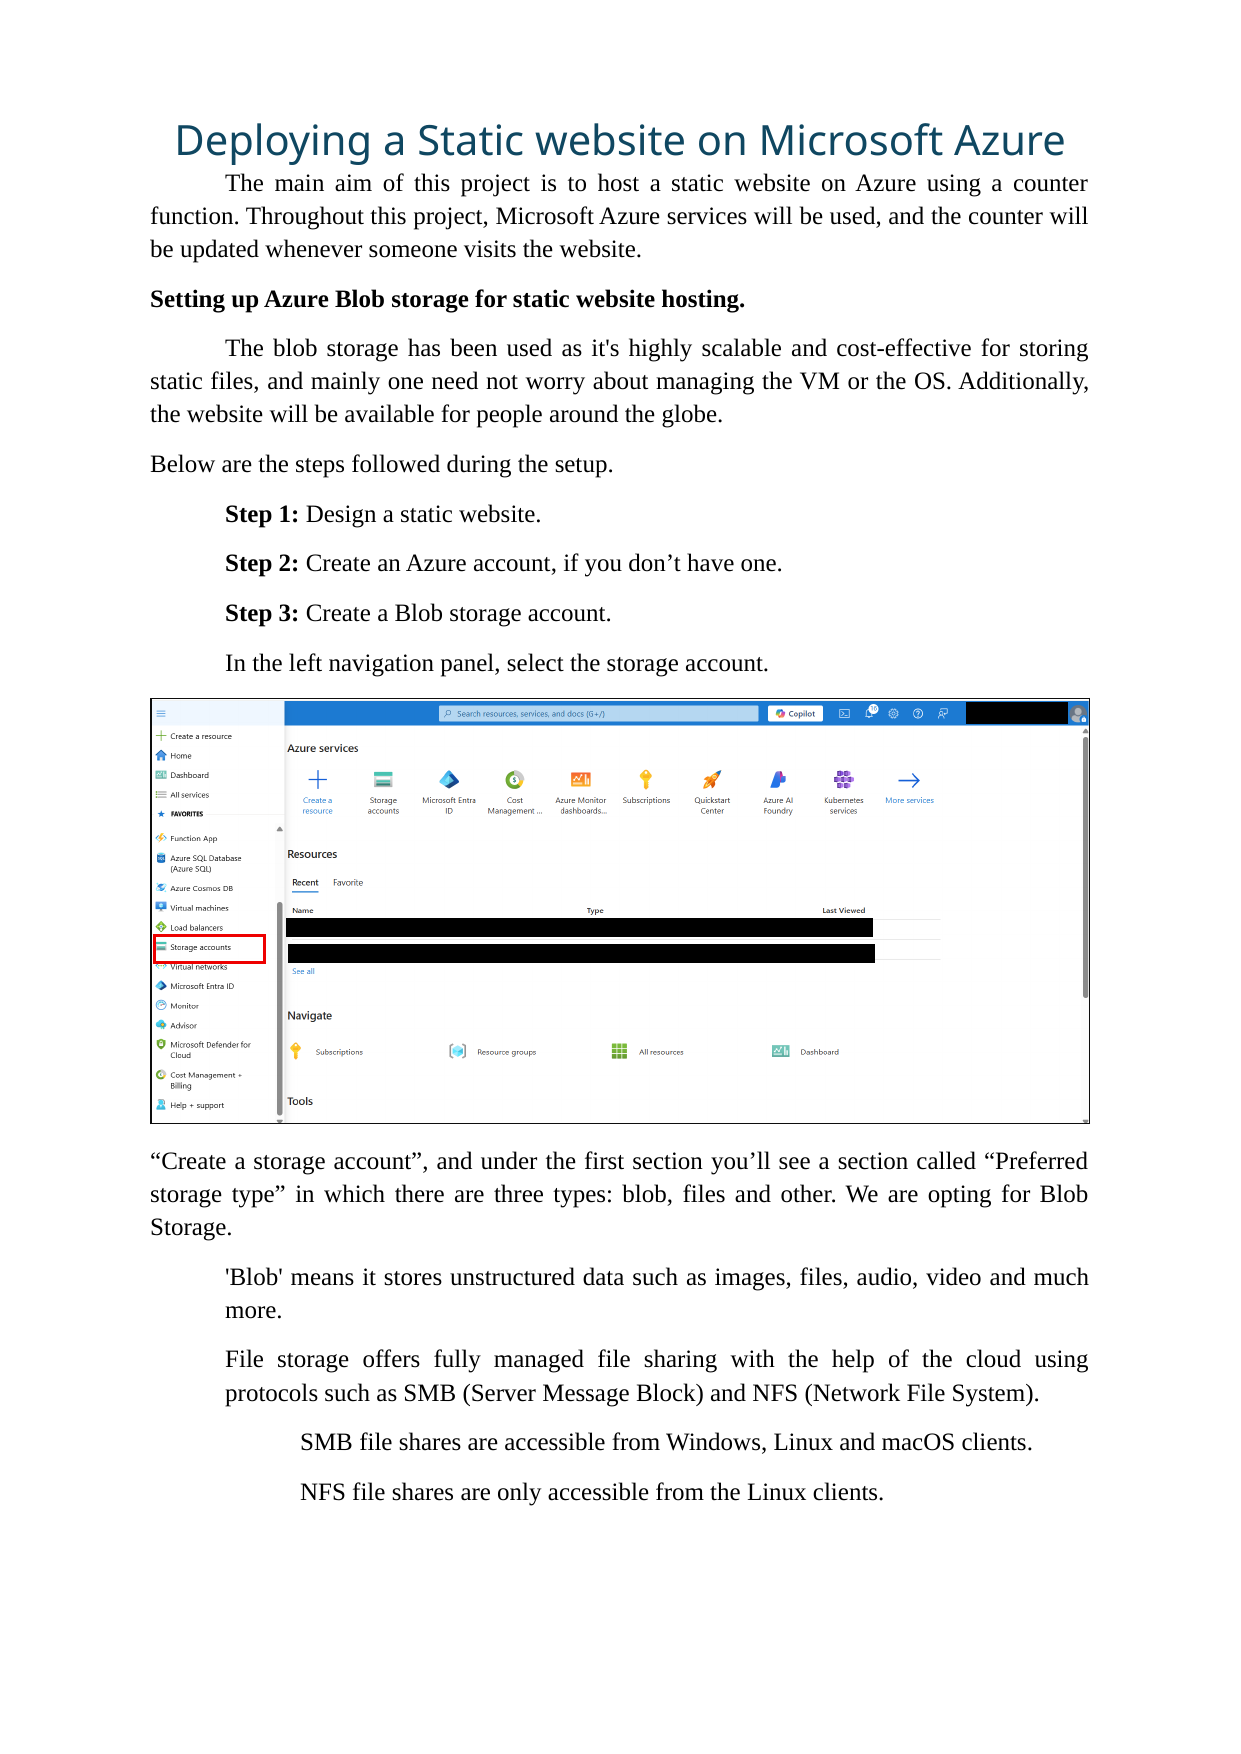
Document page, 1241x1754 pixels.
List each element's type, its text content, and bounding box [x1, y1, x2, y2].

text In the left navigation panel, select the storage account. [225, 648, 1090, 677]
text The blob storage has been used as it's highly scalable and cost-effective for storing static files, and mainly one need not worry about managing the VM or the OS. Additionally, the website will be available for people around the globe. [150, 333, 1090, 428]
text Below are the steps followed during the setup. [150, 449, 1090, 478]
text Setting up Azure Blob storage for static website hosting. [150, 284, 1090, 312]
text Step 2: Create an Azure account, if you don’t have one. [225, 548, 1090, 577]
text “Create a storage account”, and under the first section you’ll see a section called “Preferred storage type” in which there are three types: blob, files and other. We are opting for Blob Storage. [150, 1146, 1090, 1241]
text SMB file shares are accessible from Windows, Linux and macOS clients. [300, 1427, 1090, 1456]
text File storage offers fully managed file sharing with the help of the cloud using protocols such as SMB (Server Message Block) and NFS (Network File System). [225, 1344, 1090, 1406]
text Step 1: Design a static website. [225, 499, 1090, 528]
text Step 3: Create a Blob storage account. [225, 598, 1090, 627]
text NFS file shares are only accessible from the Linux clients. [300, 1477, 1090, 1506]
text The main aim of this project is to host a static website on Azure using a counter function. Throughout this project, Microsoft Azure services will be used, and the counter will be updated whenever someone visits the website. [150, 168, 1090, 263]
text 'Blob' means it stores unstructured data such as images, files, audio, video and much more. [225, 1262, 1090, 1324]
